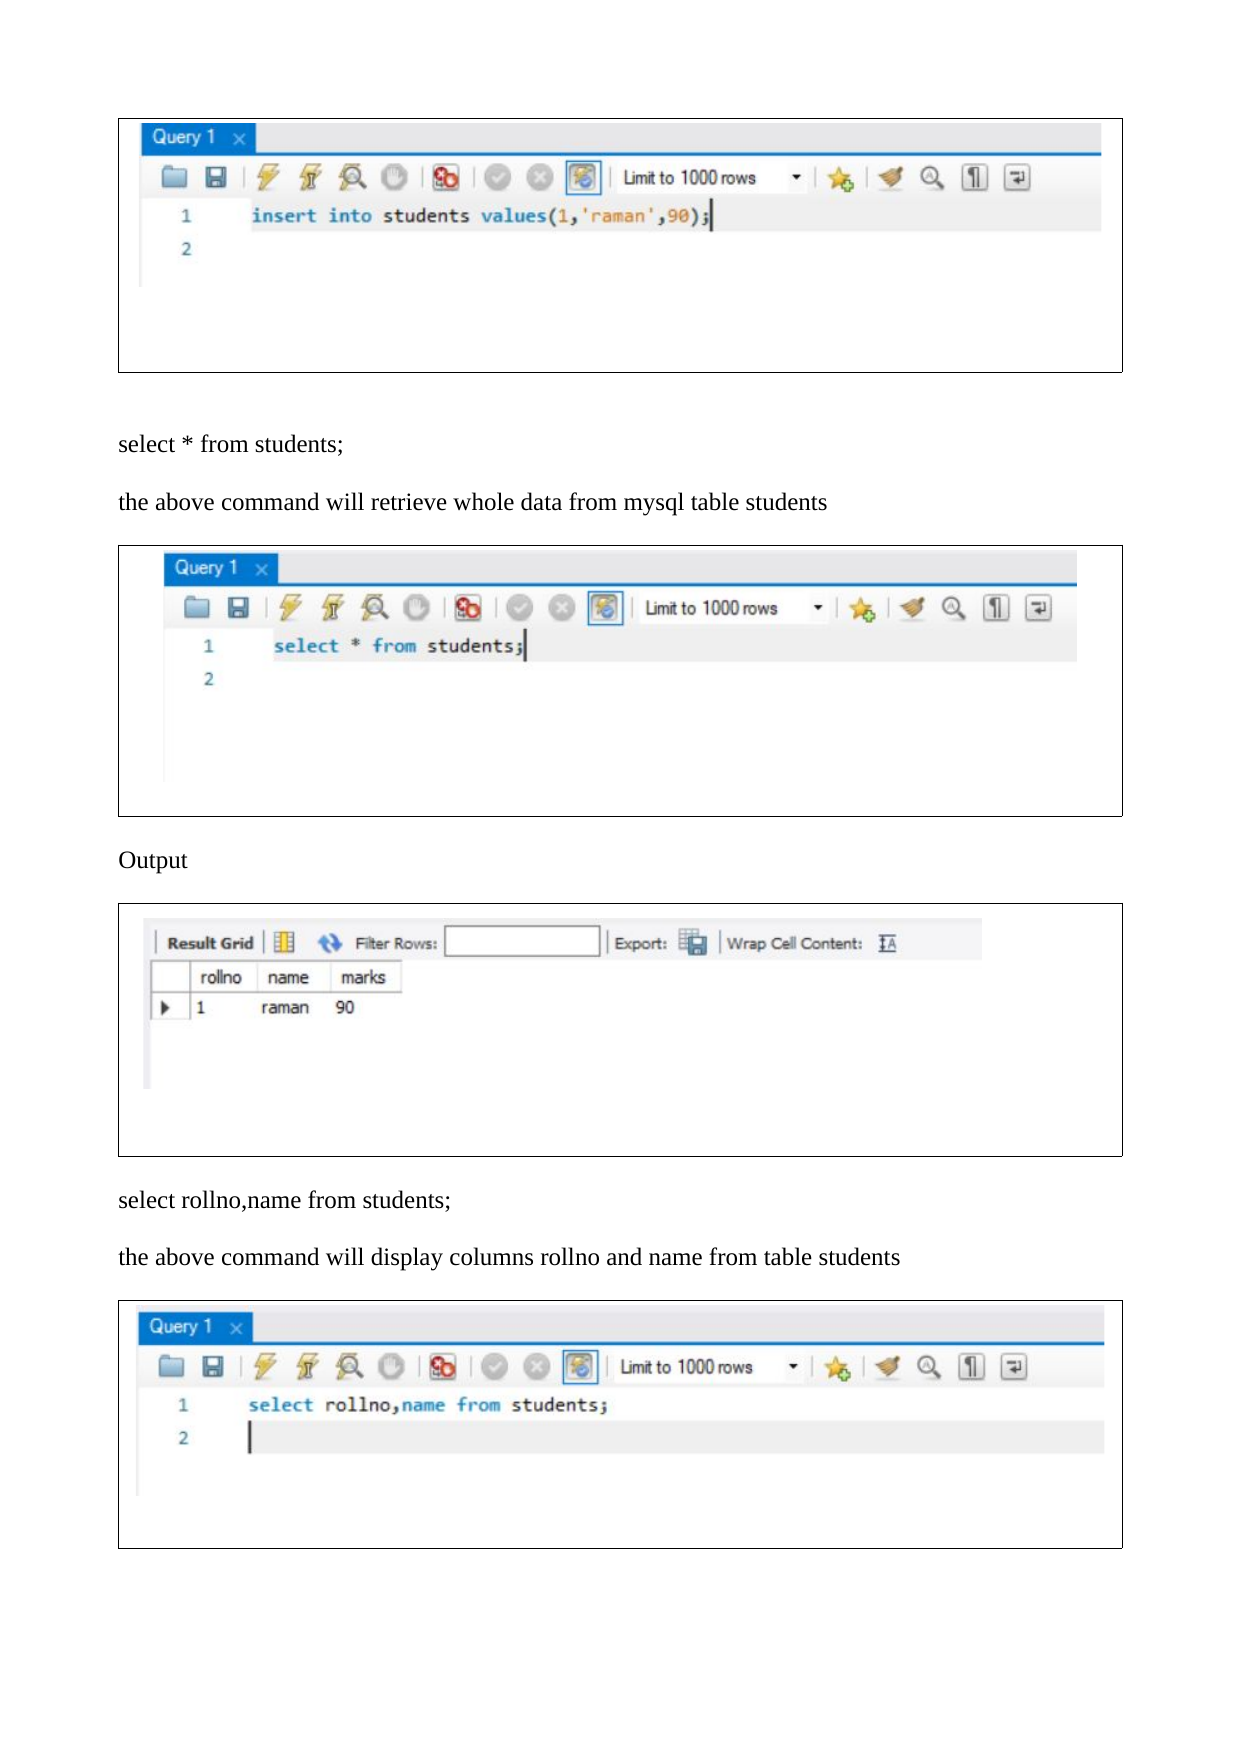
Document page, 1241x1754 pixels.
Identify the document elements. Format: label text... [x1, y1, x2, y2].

picture [138, 123, 1102, 287]
text the above command will retrieve whole data from mysql table students [118, 487, 1122, 516]
table_header [119, 904, 1122, 1156]
text select rollno,name from students; [118, 1185, 1122, 1214]
picture [135, 1305, 1105, 1496]
text Output [118, 845, 1122, 874]
table_header [119, 1301, 1122, 1547]
text select * from students; [118, 429, 1122, 458]
table_header [119, 546, 1122, 816]
text the above command will display columns rollno and name from table students [118, 1242, 1122, 1271]
picture [163, 550, 1077, 782]
table_header [119, 119, 1122, 372]
picture [143, 918, 982, 1089]
